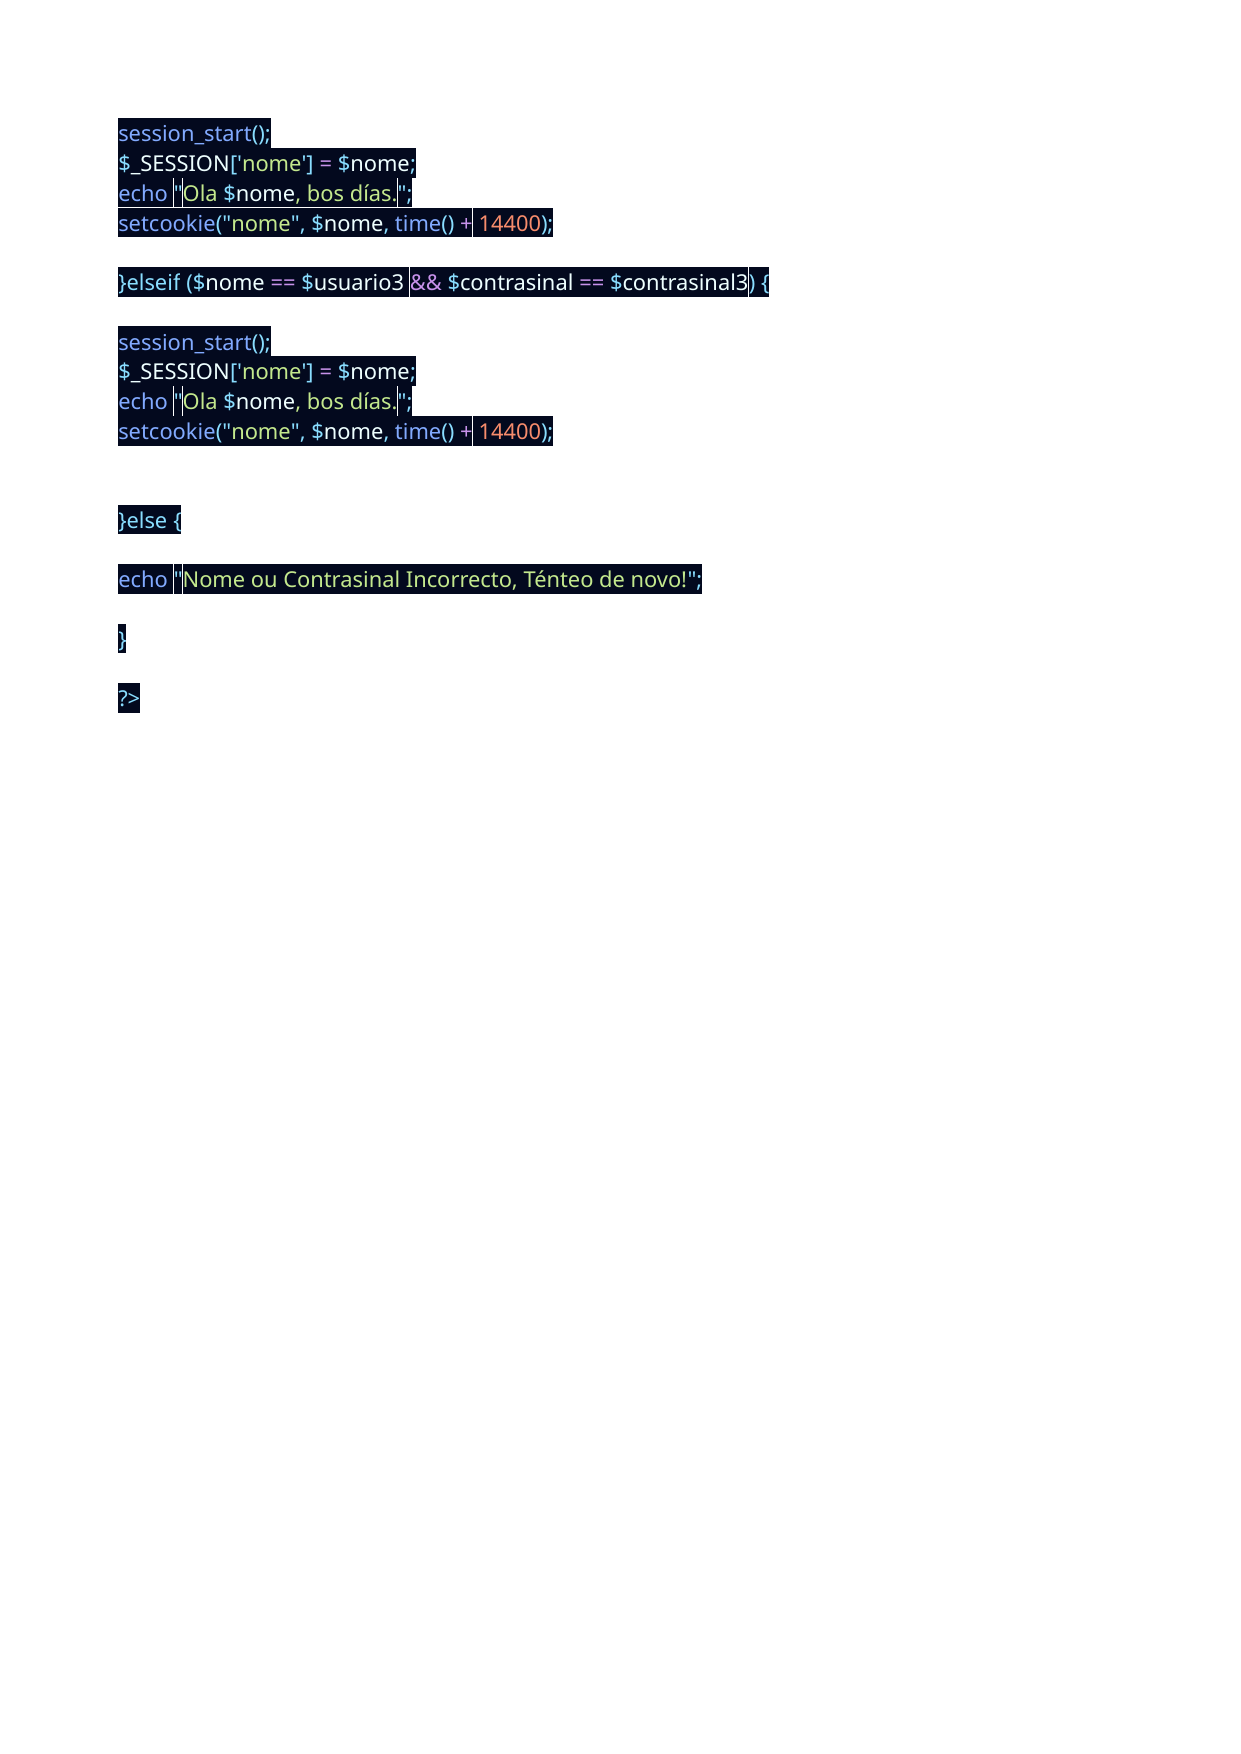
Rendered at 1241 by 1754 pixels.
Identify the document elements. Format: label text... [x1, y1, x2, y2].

text setcookie("nome", $nome, time() + 14400); [118, 207, 1122, 237]
text echo "Nome ou Contrasinal Incorrecto, Ténteo de novo!"; [118, 564, 1122, 594]
text $_SESSION['nome'] = $nome; [118, 148, 1122, 178]
text echo "Ola $nome, bos días."; [118, 178, 1122, 207]
text echo "Ola $nome, bos días."; [118, 386, 1122, 416]
text session_start(); [118, 326, 1122, 356]
text }else { [118, 505, 1122, 534]
text } [118, 624, 1122, 653]
text $_SESSION['nome'] = $nome; [118, 356, 1122, 386]
text setcookie("nome", $nome, time() + 14400); [118, 416, 1122, 446]
text ?> [118, 683, 1122, 713]
text session_start(); [118, 118, 1122, 148]
text }elseif ($nome == $usuario3 && $contrasinal == $contrasinal3) { [118, 267, 1122, 297]
